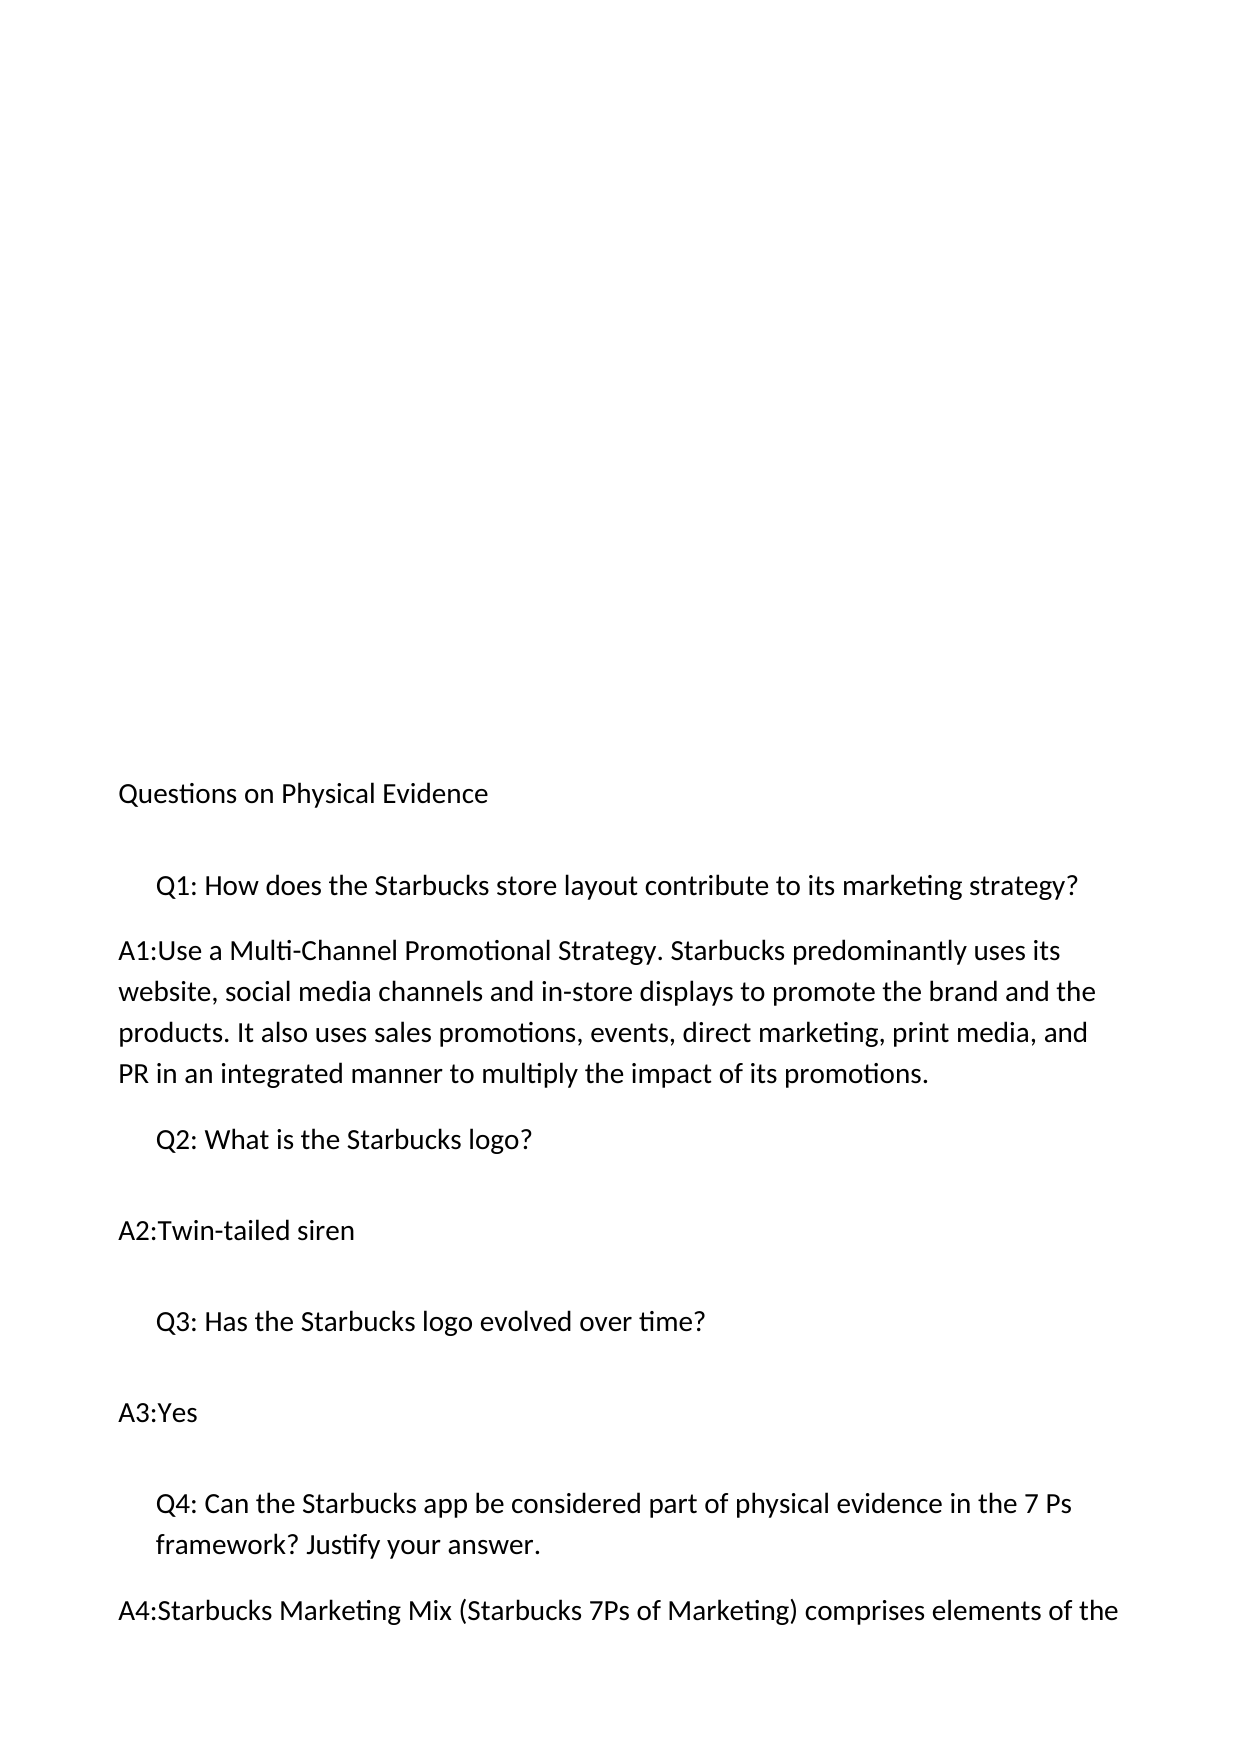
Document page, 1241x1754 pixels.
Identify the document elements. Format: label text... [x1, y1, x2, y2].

text Q4: Can the Starbucks app be considered part of physical evidence in the 7 Ps framework? Justify your answer. [156, 1485, 1122, 1562]
text A3:Yes [118, 1394, 1122, 1430]
text A1:Use a Multi-Channel Promotional Strategy. Starbucks predominantly uses its website, social media channels and in-store displays to promote the brand and the products. It also uses sales promotions, events, direct marketing, print media, and PR in an integrated manner to multiply the impact of its promotions. [118, 932, 1122, 1091]
text Questions on Physical Evidence [118, 776, 1122, 811]
text A4:Starbucks Marketing Mix (Starbucks 7Ps of Marketing) comprises elements of the [118, 1592, 1122, 1627]
text Q3: Has the Starbucks logo evolved over time? [156, 1303, 1122, 1339]
text Q1: How does the Starbucks store layout contribute to its marketing strategy? [156, 867, 1122, 902]
text A2:Twin-tailed siren [118, 1212, 1122, 1248]
text Q2: What is the Starbucks logo? [156, 1121, 1122, 1157]
